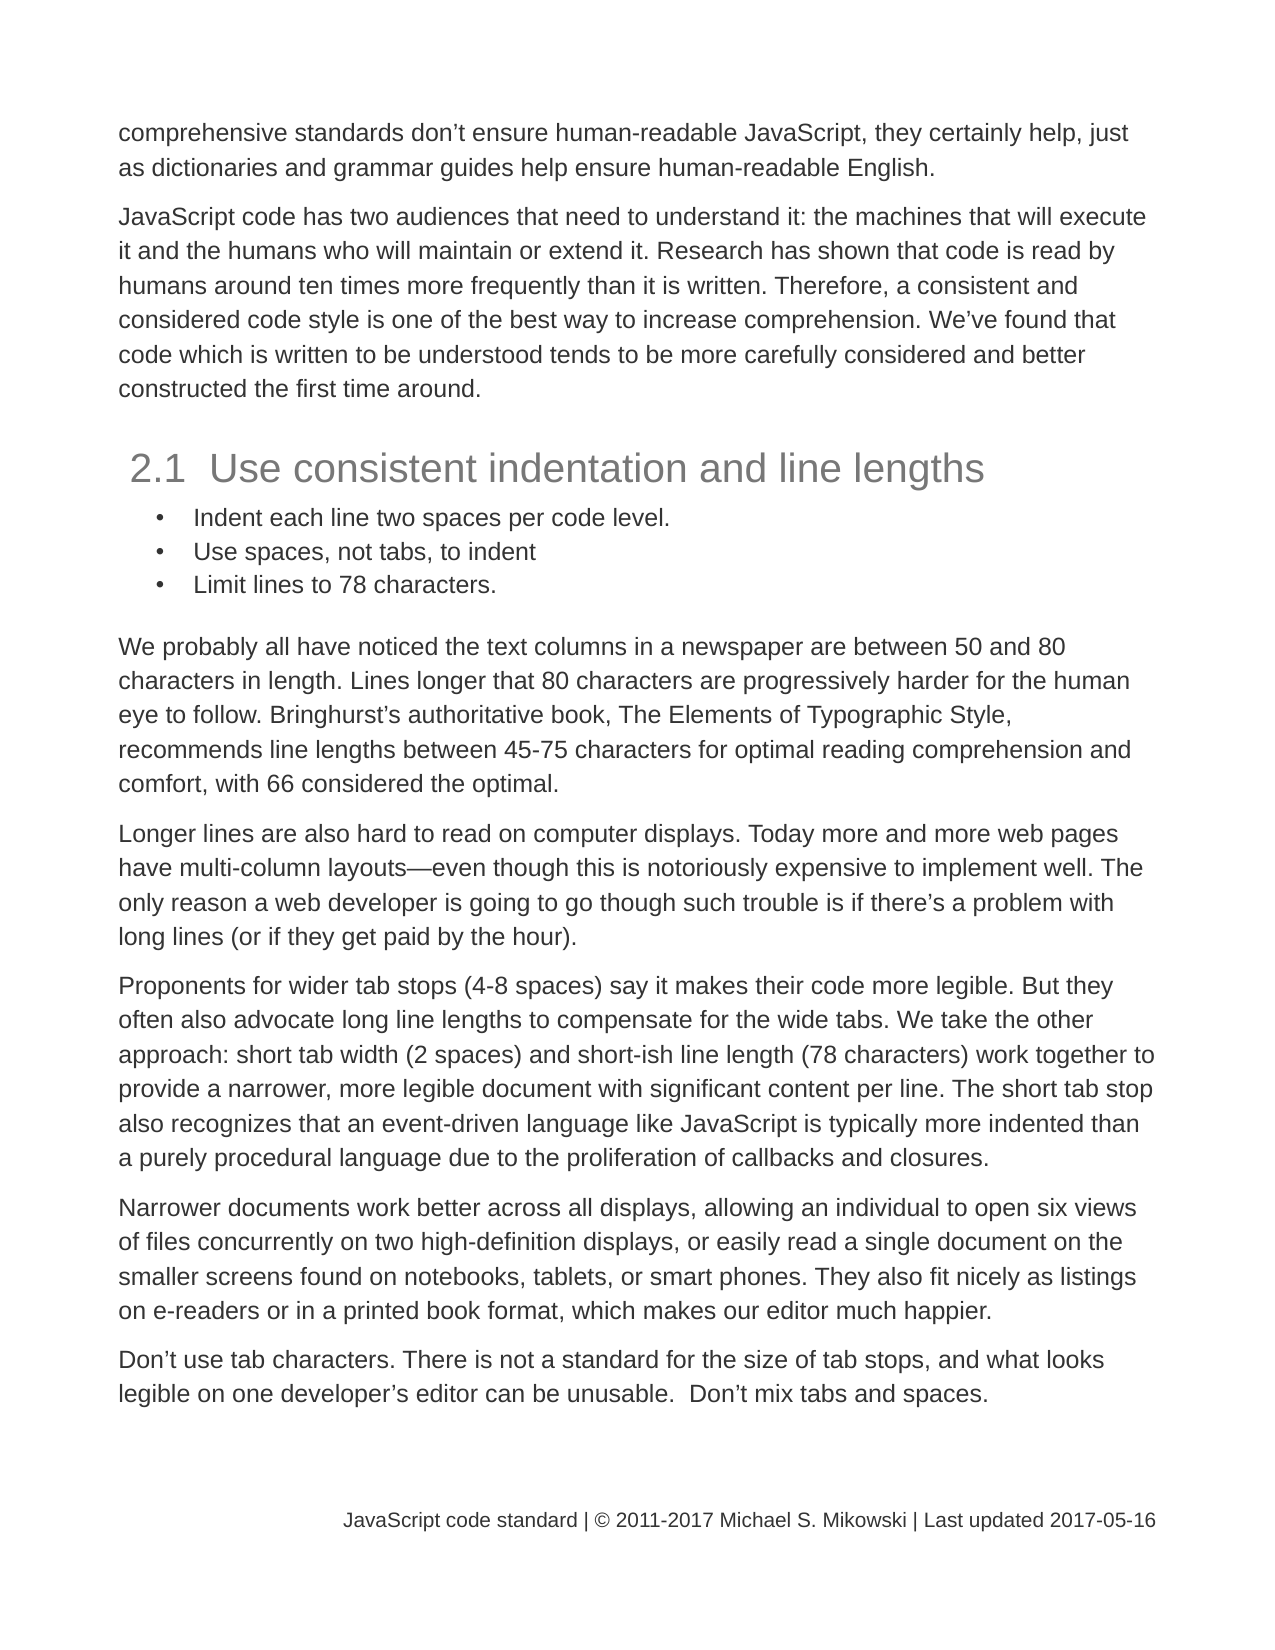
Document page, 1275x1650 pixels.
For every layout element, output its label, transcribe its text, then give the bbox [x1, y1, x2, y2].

text Don’t use tab characters. There is not a standard for the size of tab stops, and what looks legible on one developer’s editor can be unusable. Don’t mix tabs and spaces. [118, 1345, 1157, 1408]
text JavaScript code has two audiences that need to understand it: the machines that will execute it and the humans who will maintain or extend it. Research has shown that code is read by humans around ten times more frequently than it is written. Therefore, a consistent and considered code style is one of the best way to increase comprehension. We’ve found that code which is written to be understood tends to be more carefully considered and better constructed the first time around. [118, 202, 1157, 403]
text Longer lines are also hard to read on computer displays. Today more and more web pages have multi-column layouts—even though this is notoriously expensive to implement well. The only reason a web developer is going to go though such trouble is if there’s a problem with long lines (or if they get paid by the hour). [118, 818, 1157, 951]
subtitle Use consistent indentation and line lengths [118, 444, 1157, 491]
text We probably all have noticed the text columns in a newspaper are between 50 and 80 characters in length. Lines longer that 80 characters are progressively harder for the human eye to follow. Bringhurst’s authoritative book, The Elements of Typographic Style, recommends line lengths between 45-75 characters for optimal reading comprehension and comfort, with 66 considered the optimal. [118, 632, 1157, 798]
list Limit lines to 78 characters. [156, 570, 1157, 598]
list Use spaces, not tabs, to indent [156, 537, 1157, 565]
text Proponents for wider tab stops (4-8 spaces) say it makes their code more legible. But they often also advocate long line lengths to compensate for the wide tabs. We take the other approach: short tab width (2 spaces) and short-ish line length (78 characters) work together to provide a narrower, more legible document with significant content per line. The short tab stop also recognizes that an event-driven language like JavaScript is typically more indented than a purely procedural language due to the proliferation of callbacks and closures. [118, 971, 1157, 1172]
text comprehensive standards don’t ensure human-readable JavaScript, they certainly help, just as dictionaries and grammar guides help ensure human-readable English. [118, 118, 1157, 181]
list Indent each line two spaces per code level. [156, 503, 1157, 532]
text Narrower documents work better across all displays, allowing an individual to open six views of files concurrently on two high-definition displays, or easily read a single document on the smaller screens found on notebooks, tablets, or smart phones. They also fit nicely as listings on e-readers or in a printed book format, which makes our editor much happier. [118, 1192, 1157, 1325]
